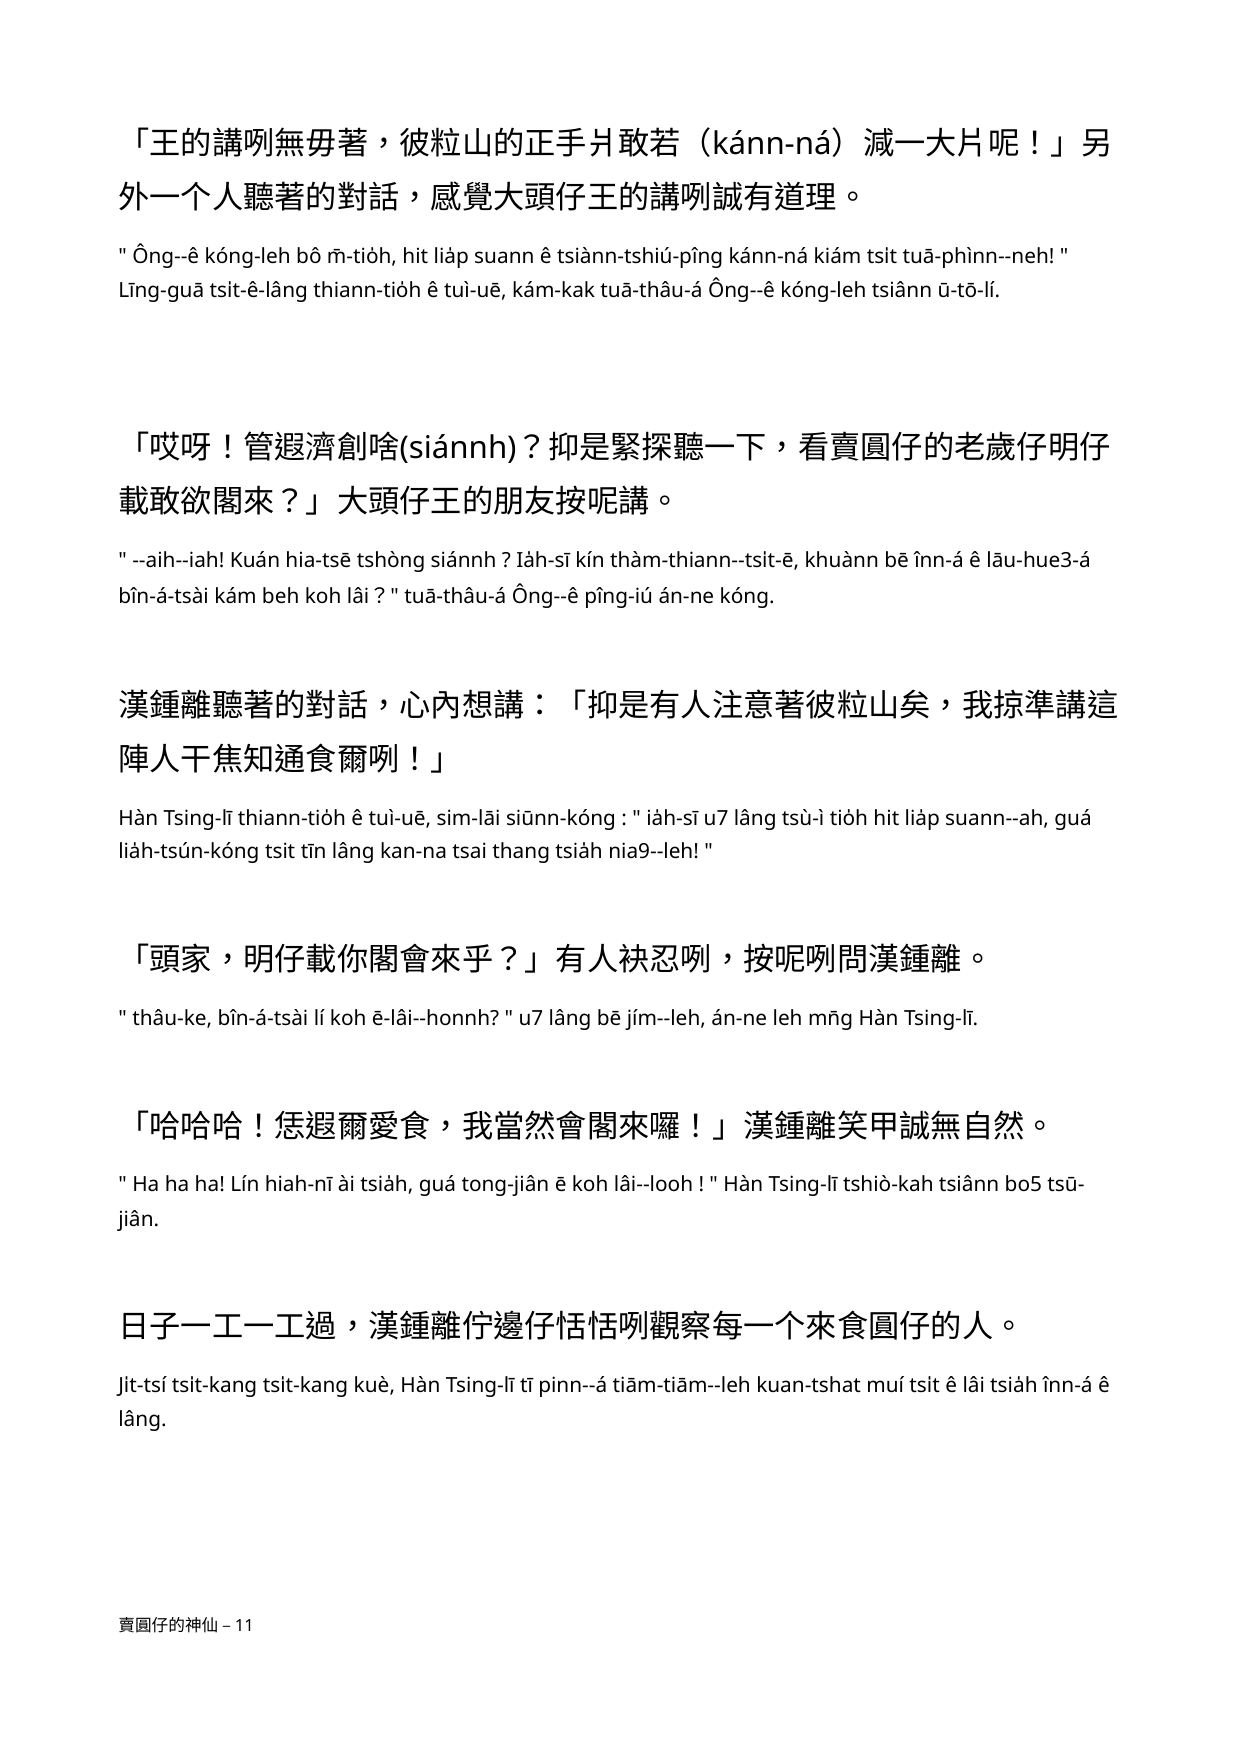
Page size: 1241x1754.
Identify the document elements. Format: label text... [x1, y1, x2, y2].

text 「哈哈哈！恁遐爾愛食，我當然會閣來囉！」漢鍾離笑甲誠無自然。 [118, 1101, 1122, 1146]
text 漢鍾離聽著的對話，心內想講：「抑是有人注意著彼粒山矣，我掠準講這陣人干焦知通食爾咧！」 [118, 680, 1122, 779]
text " Ông--ê kóng-leh bô m̄-tio̍h, hit lia̍p suann ê tsiànn-tshiú-pîng kánn-ná kiám tsi̍t tuā-phìnn--neh! " Līng-guā tsi̍t-ê-lâng thiann-tio̍h ê tuì-uē, kám-kak tuā-thâu-á Ông--ê kóng-leh tsiânn ū-tō-lí. [118, 241, 1122, 304]
text Ji̍t-tsí tsi̍t-kang tsi̍t-kang kuè, Hàn Tsing-lī tī pinn--á tiām-tiām--leh kuan-tshat muí tsi̍t ê lâi tsia̍h înn-á ê lâng. [118, 1370, 1122, 1433]
text 日子一工一工過，漢鍾離佇邊仔恬恬咧觀察每一个來食圓仔的人。 [118, 1301, 1122, 1347]
text " thâu-ke, bîn-á-tsài lí koh ē-lâi--honnh? " u7 lâng bē jím--leh, án-ne leh mn̄g Hàn Tsing-lī. [118, 1003, 1122, 1032]
text " --aih--iah! Kuán hia-tsē tshòng siánnh ? Ia̍h-sī kín thàm-thiann--tsi̍t-ē, khuànn bē înn-á ê lāu-hue3-á bîn-á-tsài kám beh koh lâi？" tuā-thâu-á Ông--ê pîng-iú án-ne kóng. [118, 545, 1122, 610]
text " Ha ha ha! Lín hiah-nī ài tsia̍h, guá tong-jiân ē koh lâi--looh ! " Hàn Tsing-lī tshiò-kah tsiânn bo5 tsū-jiân. [118, 1169, 1122, 1232]
text Hàn Tsing-lī thiann-tio̍h ê tuì-uē, sim-lāi siūnn-kóng : " ia̍h-sī u7 lâng tsù-ì tio̍h hit lia̍p suann--ah, guá lia̍h-tsún-kóng tsit tīn lâng kan-na tsai thang tsia̍h nia9--leh! " [118, 803, 1122, 865]
text 「王的講咧無毋著，彼粒山的正手爿敢若（kánn-ná）減一大片呢！」另外一个人聽著的對話，感覺大頭仔王的講咧誠有道理。 [118, 118, 1122, 218]
text 「哎呀！管遐濟創啥(siánnh)？抑是緊探聽一下，看賣圓仔的老歲仔明仔載敢欲閣來？」大頭仔王的朋友按呢講。 [118, 422, 1122, 522]
text 「頭家，明仔載你閣會來乎？」有人袂忍咧，按呢咧問漢鍾離。 [118, 934, 1122, 979]
